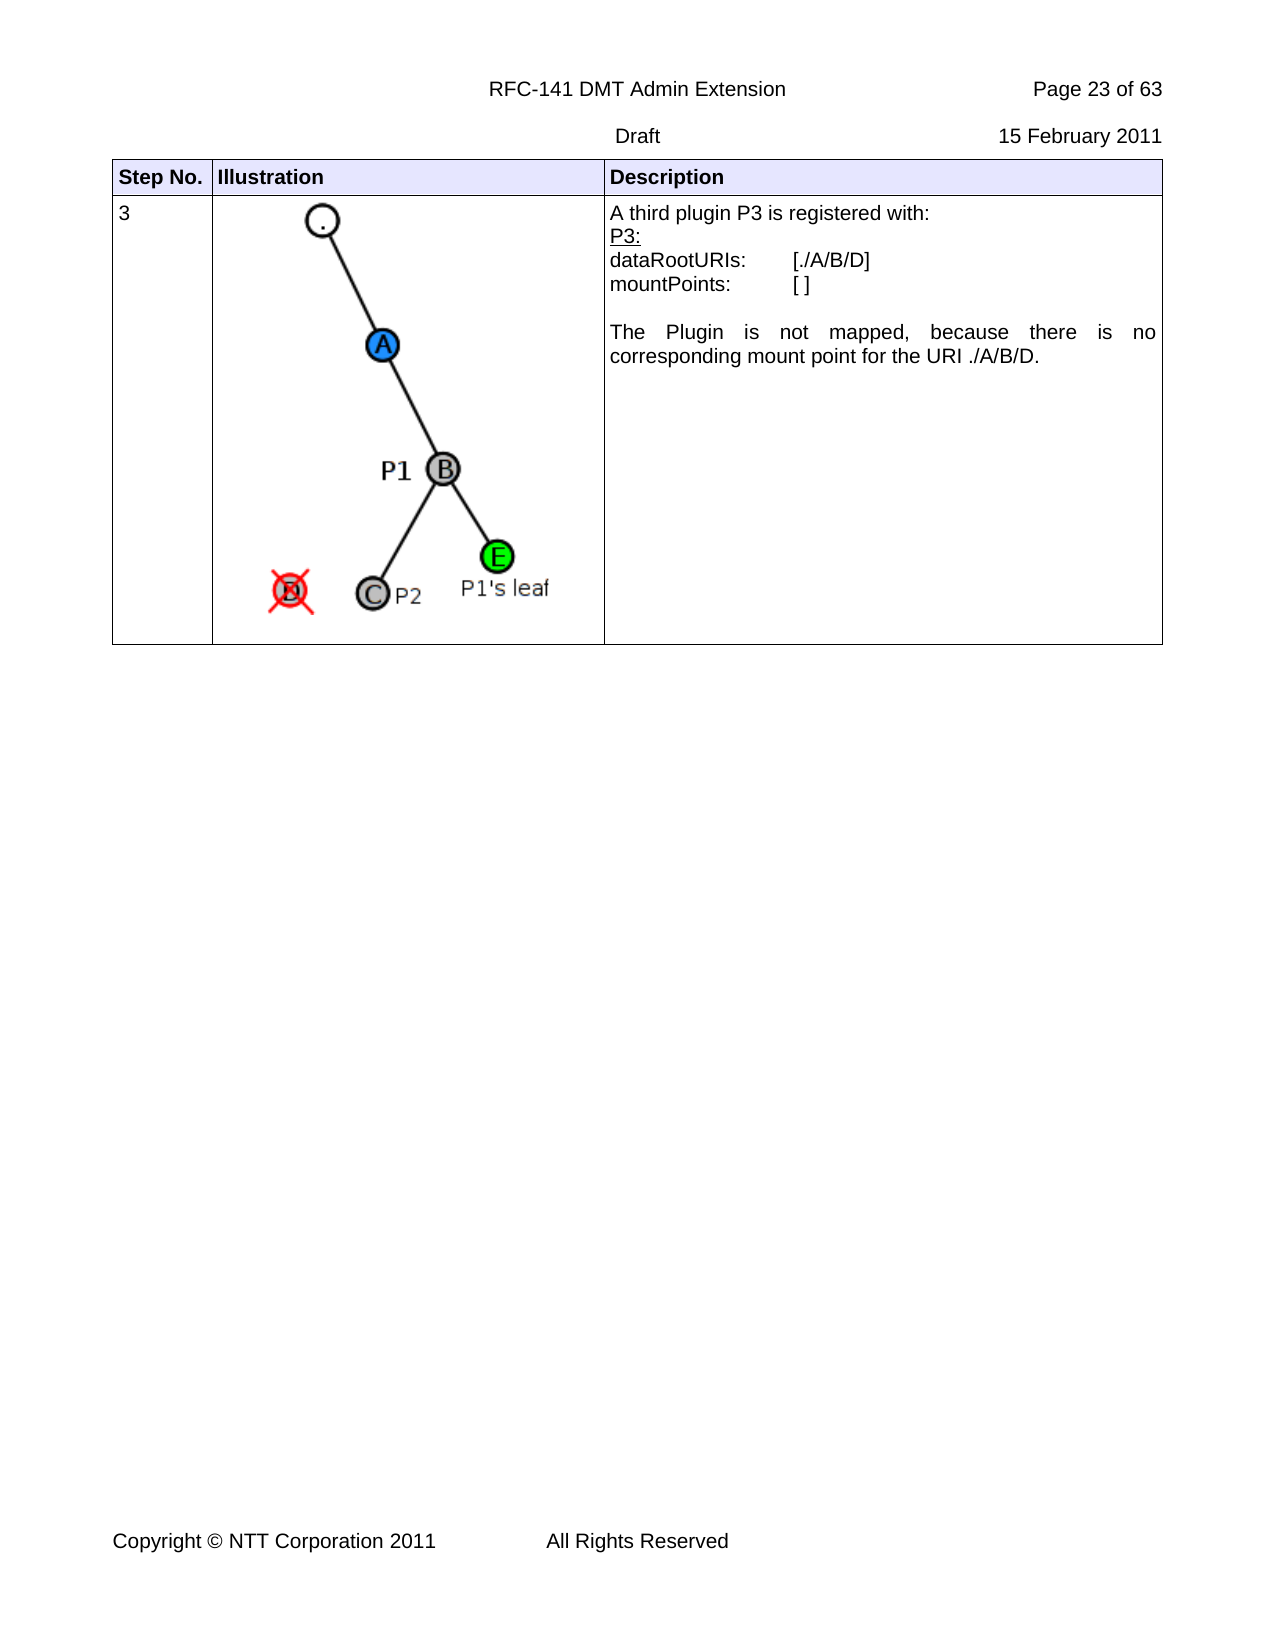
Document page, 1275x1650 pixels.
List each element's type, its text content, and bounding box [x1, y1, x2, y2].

table_cell 3 [113, 196, 212, 644]
table_header Illustration [213, 160, 604, 194]
table_cell [213, 196, 604, 644]
table_header Description [605, 160, 1162, 194]
picture [267, 200, 549, 615]
table_header Step No. [113, 160, 212, 194]
table_cell A third plugin P3 is registered with: P3: dataRootURIs: [./A/B/D] mountPoints: [ ] The Plugin is not mapped, because there is no corresponding mount point for the URI ./A/B/D. [605, 196, 1162, 644]
